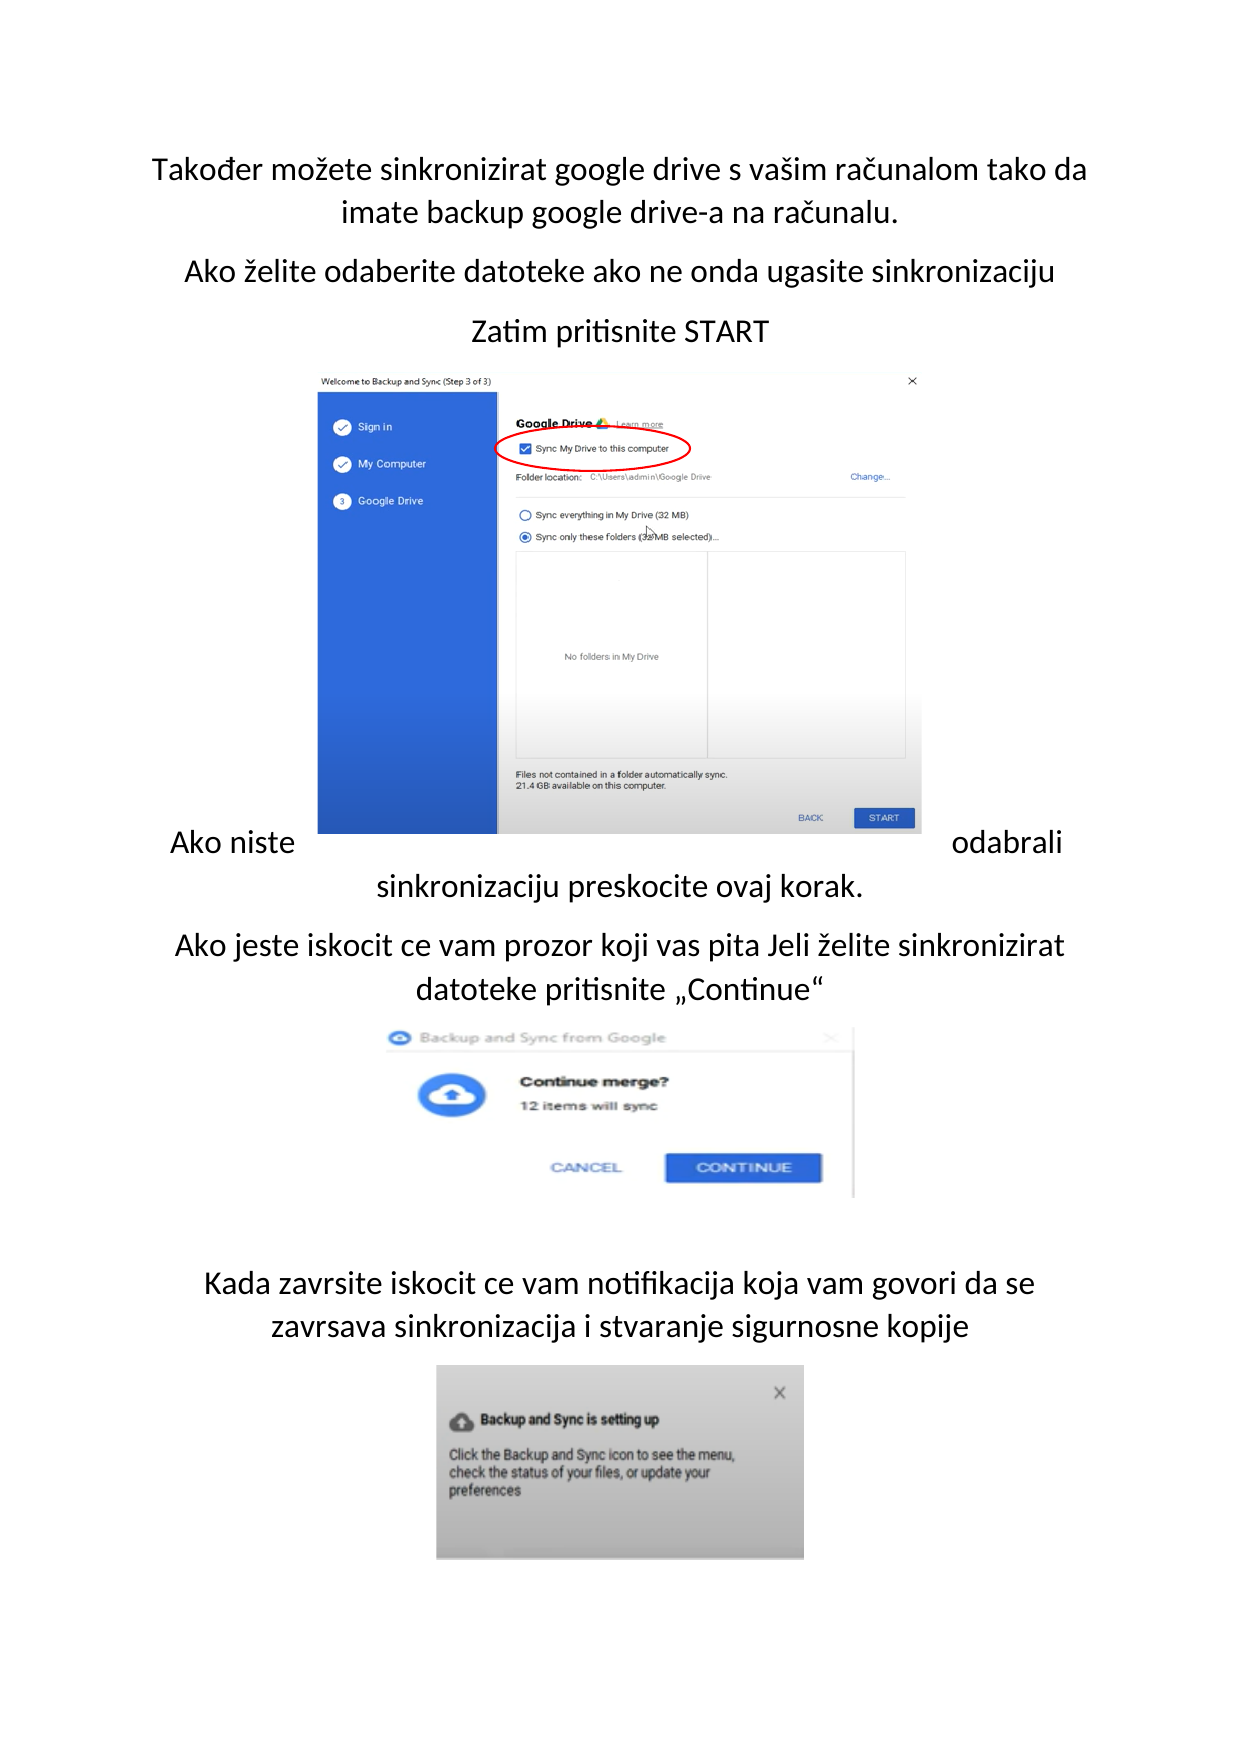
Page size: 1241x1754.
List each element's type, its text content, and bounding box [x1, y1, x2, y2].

text Kada zavrsite iskocit ce vam notifikacija koja vam govori da se zavrsava sinkronizacija i stvaranje sigurnosne kopije [148, 1262, 1093, 1346]
text Ako želite odaberite datoteke ako ne onda ugasite sinkronizaciju [148, 251, 1093, 291]
text Ako jeste iskocit ce vam prozor koji vas pita Jeli želite sinkronizirat datoteke pritisnite „Continue“ [148, 924, 1093, 1008]
text Zatim pritisnite START [148, 310, 1093, 351]
text Također možete sinkronizirat google drive s vašim računalom tako da imate backup google drive-a na računalu. [148, 148, 1093, 231]
text Ako niste odabrali sinkronizaciju preskocite ovaj korak. [148, 822, 1093, 905]
